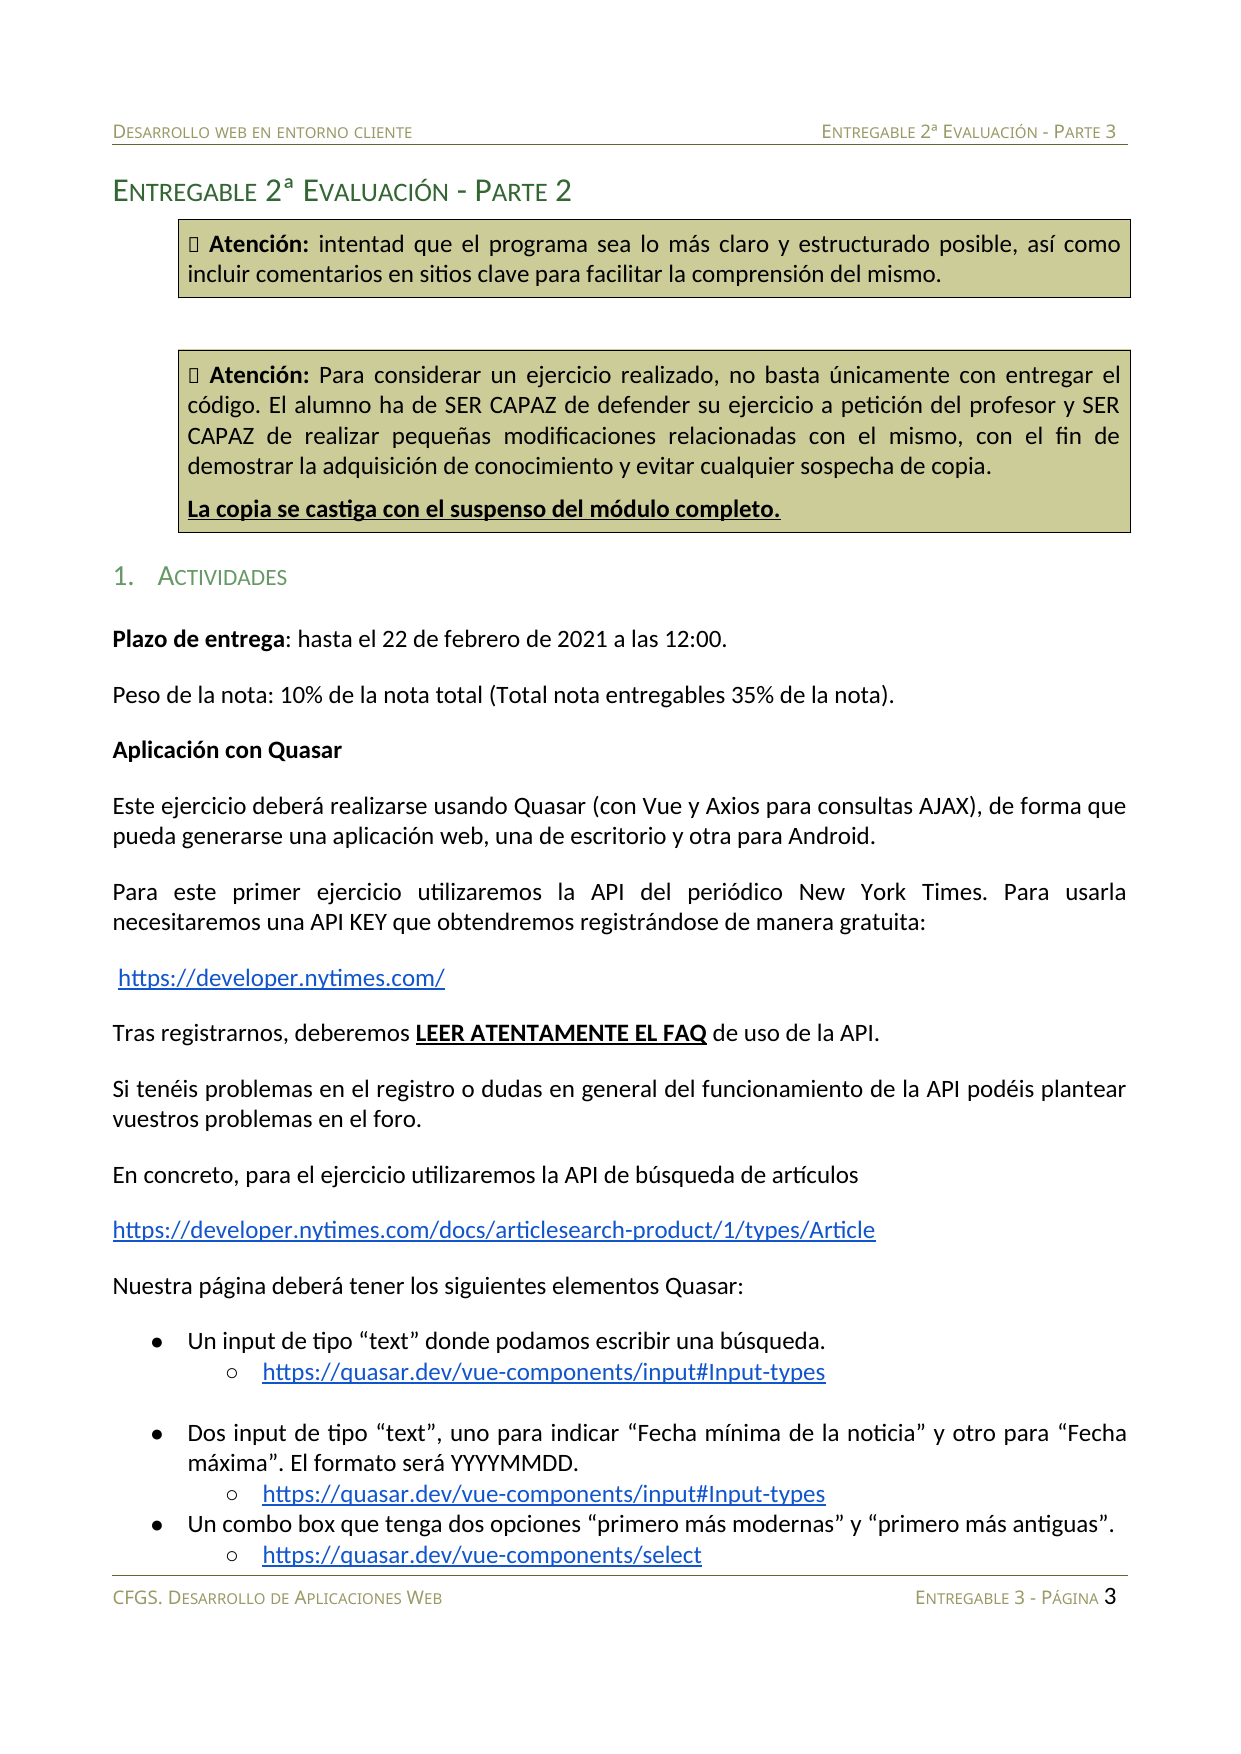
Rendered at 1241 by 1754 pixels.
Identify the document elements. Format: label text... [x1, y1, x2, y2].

text Peso de la nota: 10% de la nota total (Total nota entregables 35% de la nota). [112, 679, 1128, 709]
list https://quasar.dev/vue-components/input#Input-types [225, 1478, 1128, 1509]
text Plazo de entrega: hasta el 22 de febrero de 2021 a las 12:00. [112, 623, 1128, 654]
text https://developer.nytimes.com/ [112, 962, 1128, 992]
text La copia se castiga con el suspenso del módulo completo. [179, 483, 1130, 532]
text Este ejercicio deberá realizarse usando Quasar (con Vue y Axios para consultas AJAX), de forma que pueda generarse una aplicación web, una de escritorio y otra para Android. [112, 790, 1128, 851]
text Aplicación con Quasar [112, 734, 1128, 765]
list https://quasar.dev/vue-components/input#Input-types [225, 1356, 1128, 1417]
list Dos input de tipo “text”, uno para indicar “Fecha mínima de la noticia” y otro para “Fecha máxima”. El formato será YYYYMMDD. [150, 1417, 1128, 1478]
text Tras registrarnos, deberemos LEER ATENTAMENTE EL FAQ de uso de la API. [112, 1017, 1128, 1048]
text https://developer.nytimes.com/docs/articlesearch-product/1/types/Article [112, 1214, 1128, 1245]
text Nuestra página deberá tener los siguientes elementos Quasar: [112, 1270, 1128, 1301]
list Un combo box que tenga dos opciones “primero más modernas” y “primero más antiguas”. [150, 1509, 1128, 1539]
text Entregable 2ª Evaluación - Parte 2 [112, 169, 1128, 210]
text ❕ Atención: Para considerar un ejercicio realizado, no basta únicamente con entregar el código. El alumno ha de SER CAPAZ de defender su ejercicio a petición del profesor y SER CAPAZ de realizar pequeñas modificaciones relacionadas con el mismo, con el fin de demostrar la adquisición de conocimiento y evitar cualquier sospecha de copia. [179, 351, 1130, 481]
subtitle Actividades [112, 557, 1128, 593]
text ❕ Atención: intentad que el programa sea lo más claro y estructurado posible, así como incluir comentarios en sitios clave para facilitar la comprensión del mismo. [179, 220, 1130, 297]
text En concreto, para el ejercicio utilizaremos la API de búsqueda de artículos [112, 1159, 1128, 1189]
list Un input de tipo “text” donde podamos escribir una búsqueda. [150, 1326, 1128, 1356]
text Para este primer ejercicio utilizaremos la API del periódico New York Times. Para usarla necesitaremos una API KEY que obtendremos registrándose de manera gratuita: [112, 876, 1128, 937]
text Si tenéis problemas en el registro o dudas en general del funcionamiento de la API podéis plantear vuestros problemas en el foro. [112, 1073, 1128, 1134]
list https://quasar.dev/vue-components/select [225, 1539, 1128, 1570]
